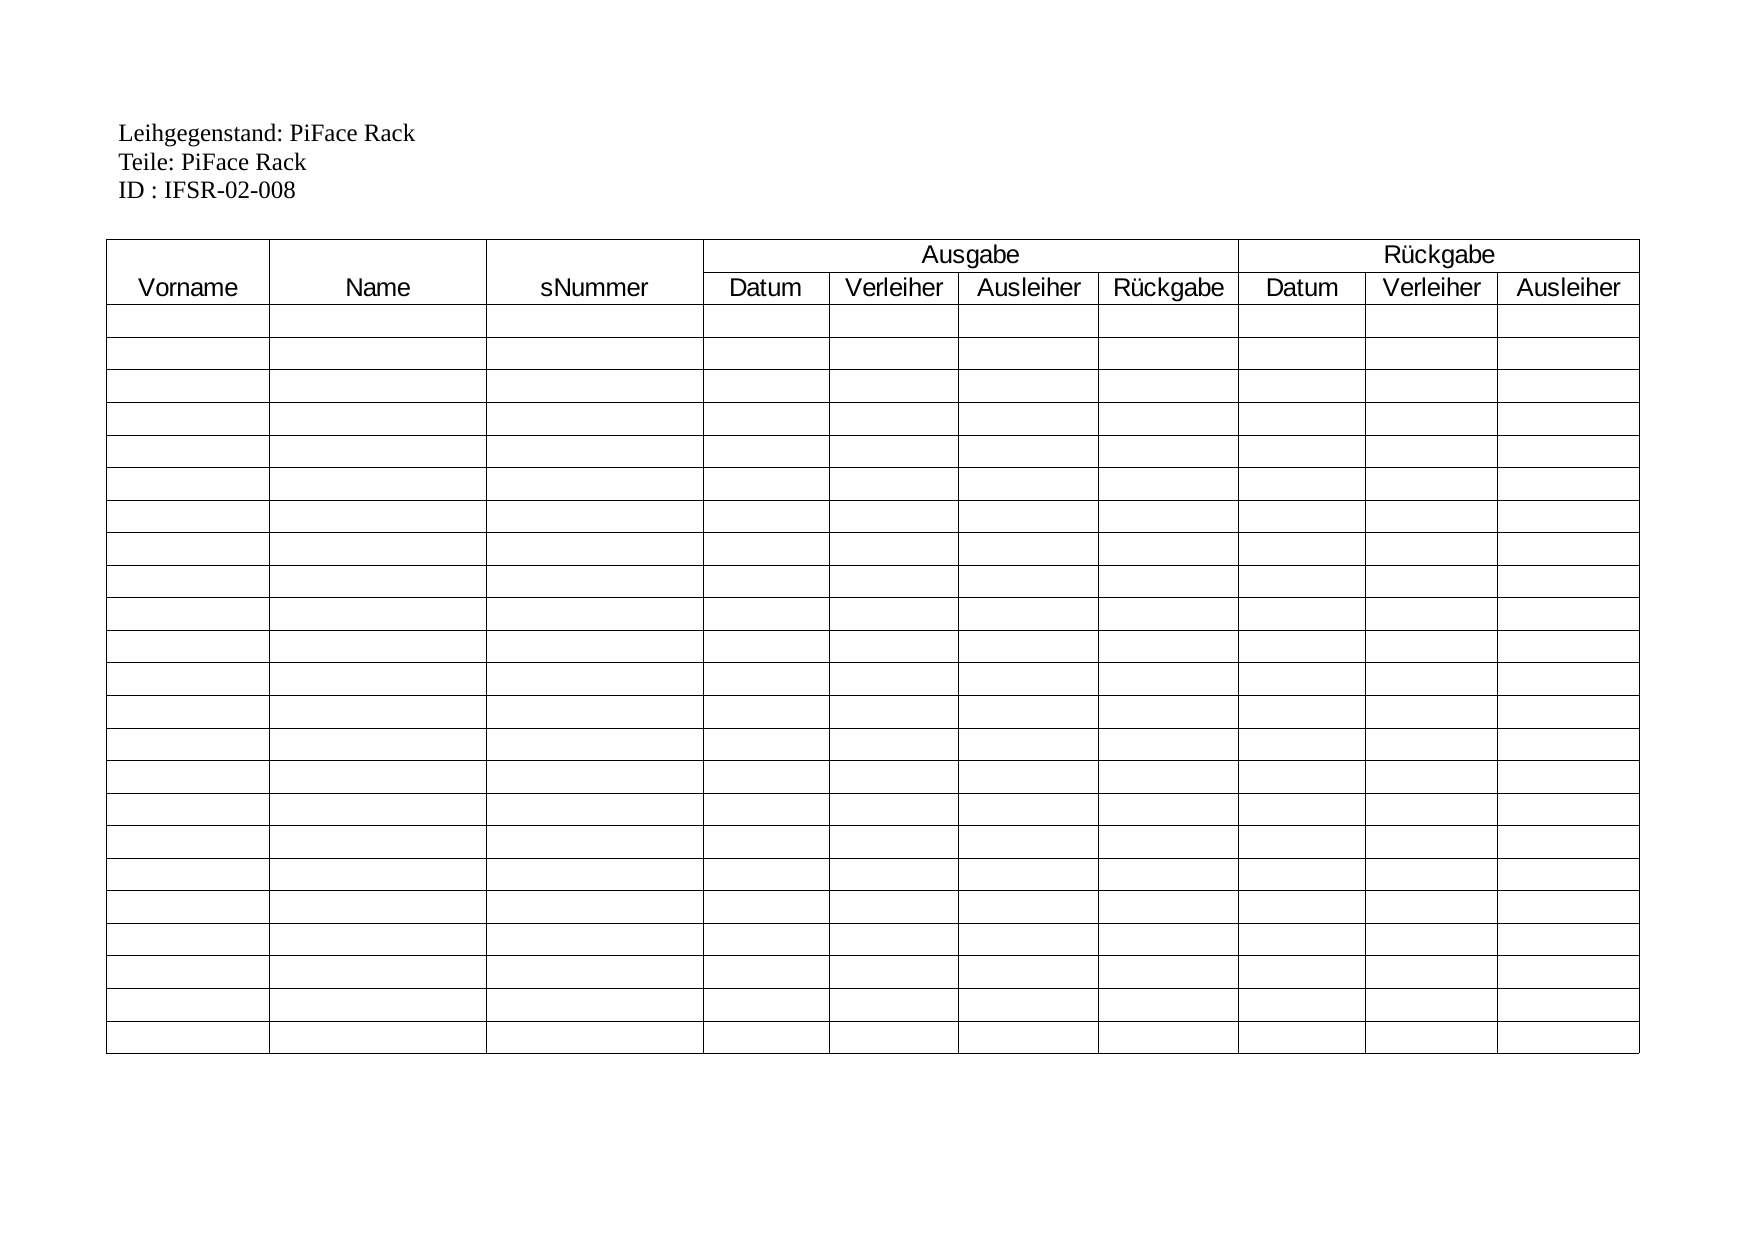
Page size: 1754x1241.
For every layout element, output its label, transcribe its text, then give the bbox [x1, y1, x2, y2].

text Teile: PiFace Rack [118, 147, 1636, 176]
text Leihgegenstand: PiFace Rack [118, 118, 1636, 147]
text ID : IFSR-02-008 [118, 176, 1636, 204]
